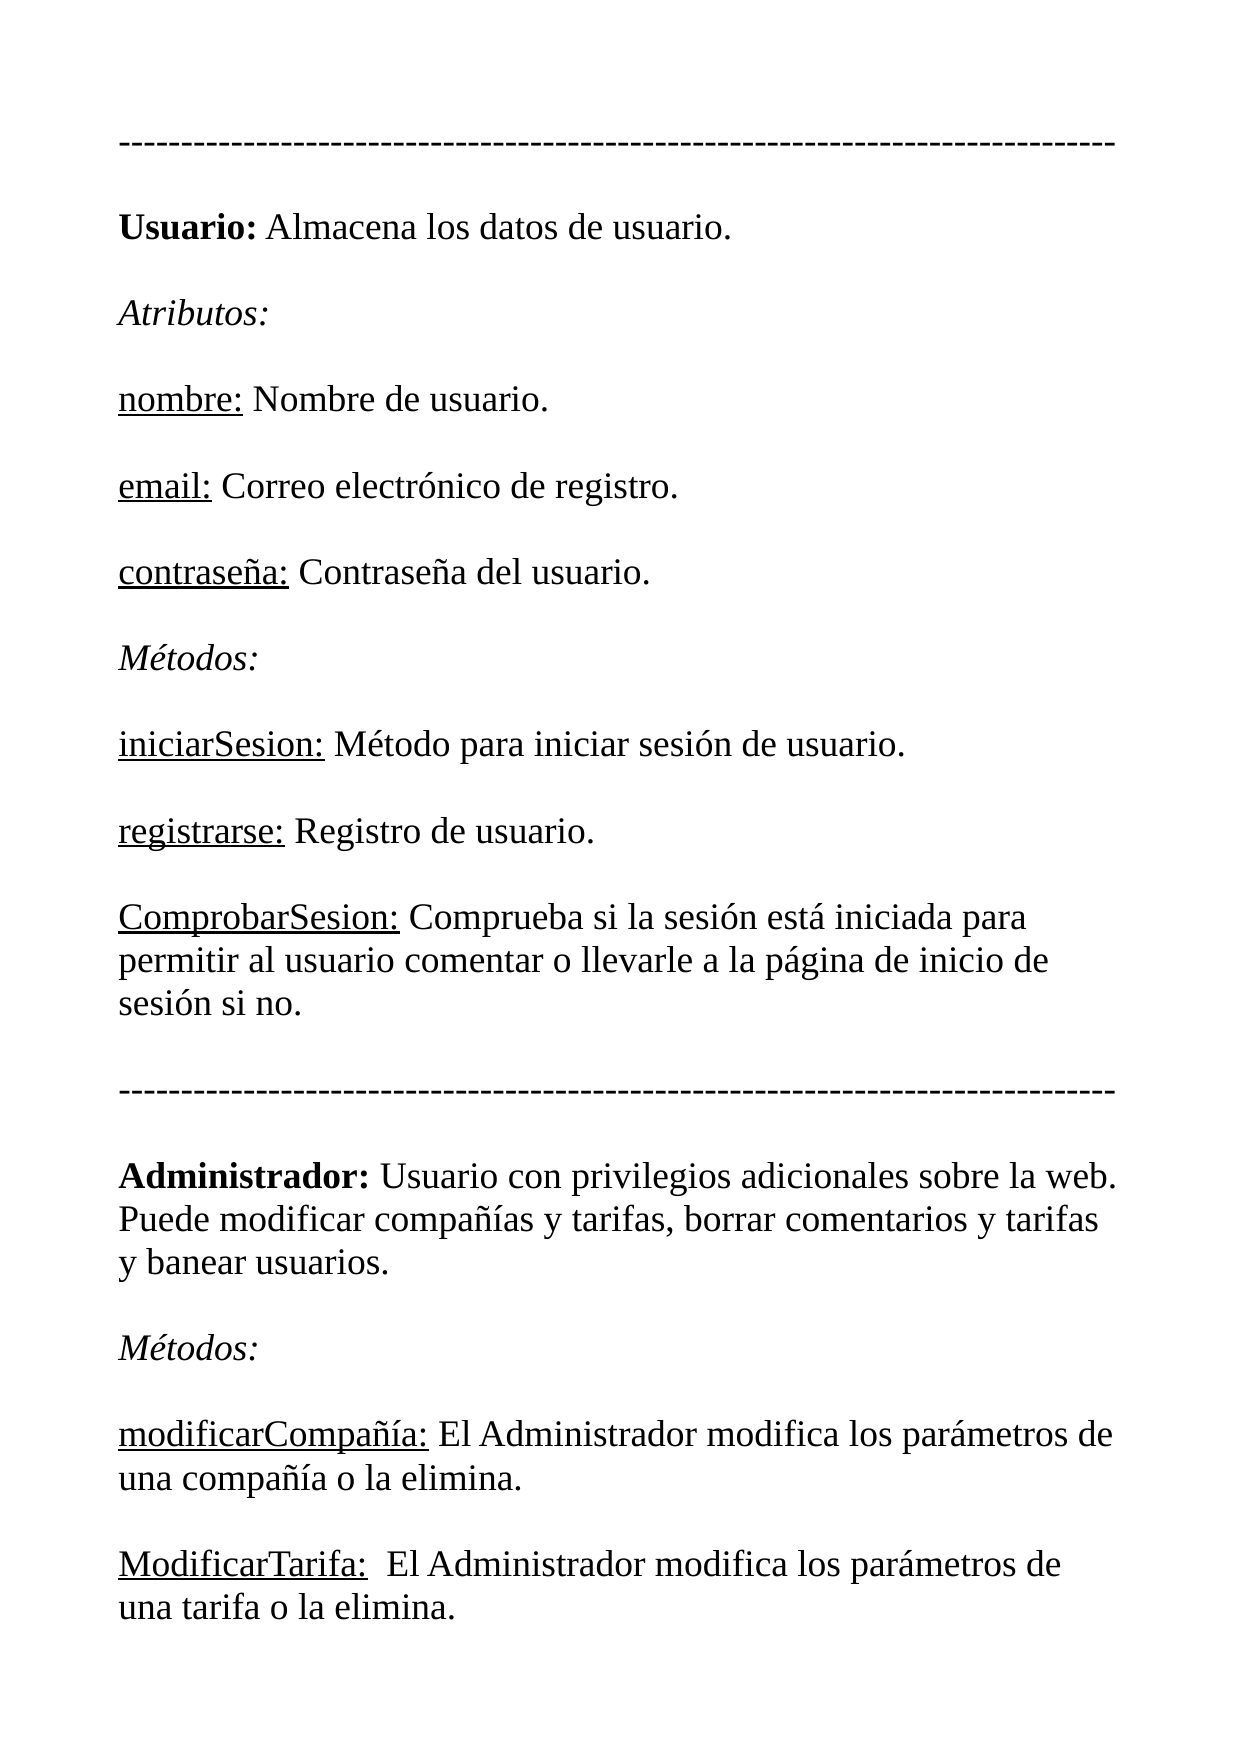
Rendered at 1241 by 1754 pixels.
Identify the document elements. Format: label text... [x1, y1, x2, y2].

text Administrador: Usuario con privilegios adicionales sobre la web. Puede modificar compañías y tarifas, borrar comentarios y tarifas y banear usuarios. [118, 1153, 1122, 1282]
text contraseña: Contraseña del usuario. [118, 549, 1122, 592]
text modificarCompañía: El Administrador modifica los parámetros de una compañía o la elimina. [118, 1412, 1122, 1498]
text Atributos: [118, 291, 1122, 334]
text registrarse: Registro de usuario. [118, 808, 1122, 851]
text nombre: Nombre de usuario. [118, 377, 1122, 420]
text Métodos: [118, 636, 1122, 679]
text email: Correo electrónico de registro. [118, 463, 1122, 506]
text ModificarTarifa: El Administrador modifica los parámetros de una tarifa o la elimina. [118, 1541, 1122, 1627]
text -------------------------------------------------------------------------------- [118, 118, 1122, 161]
text Métodos: [118, 1326, 1122, 1369]
text -------------------------------------------------------------------------------- [118, 1067, 1122, 1110]
text iniciarSesion: Método para iniciar sesión de usuario. [118, 722, 1122, 765]
text ComprobarSesion: Comprueba si la sesión está iniciada para permitir al usuario comentar o llevarle a la página de inicio de sesión si no. [118, 894, 1122, 1024]
text Usuario: Almacena los datos de usuario. [118, 204, 1122, 247]
